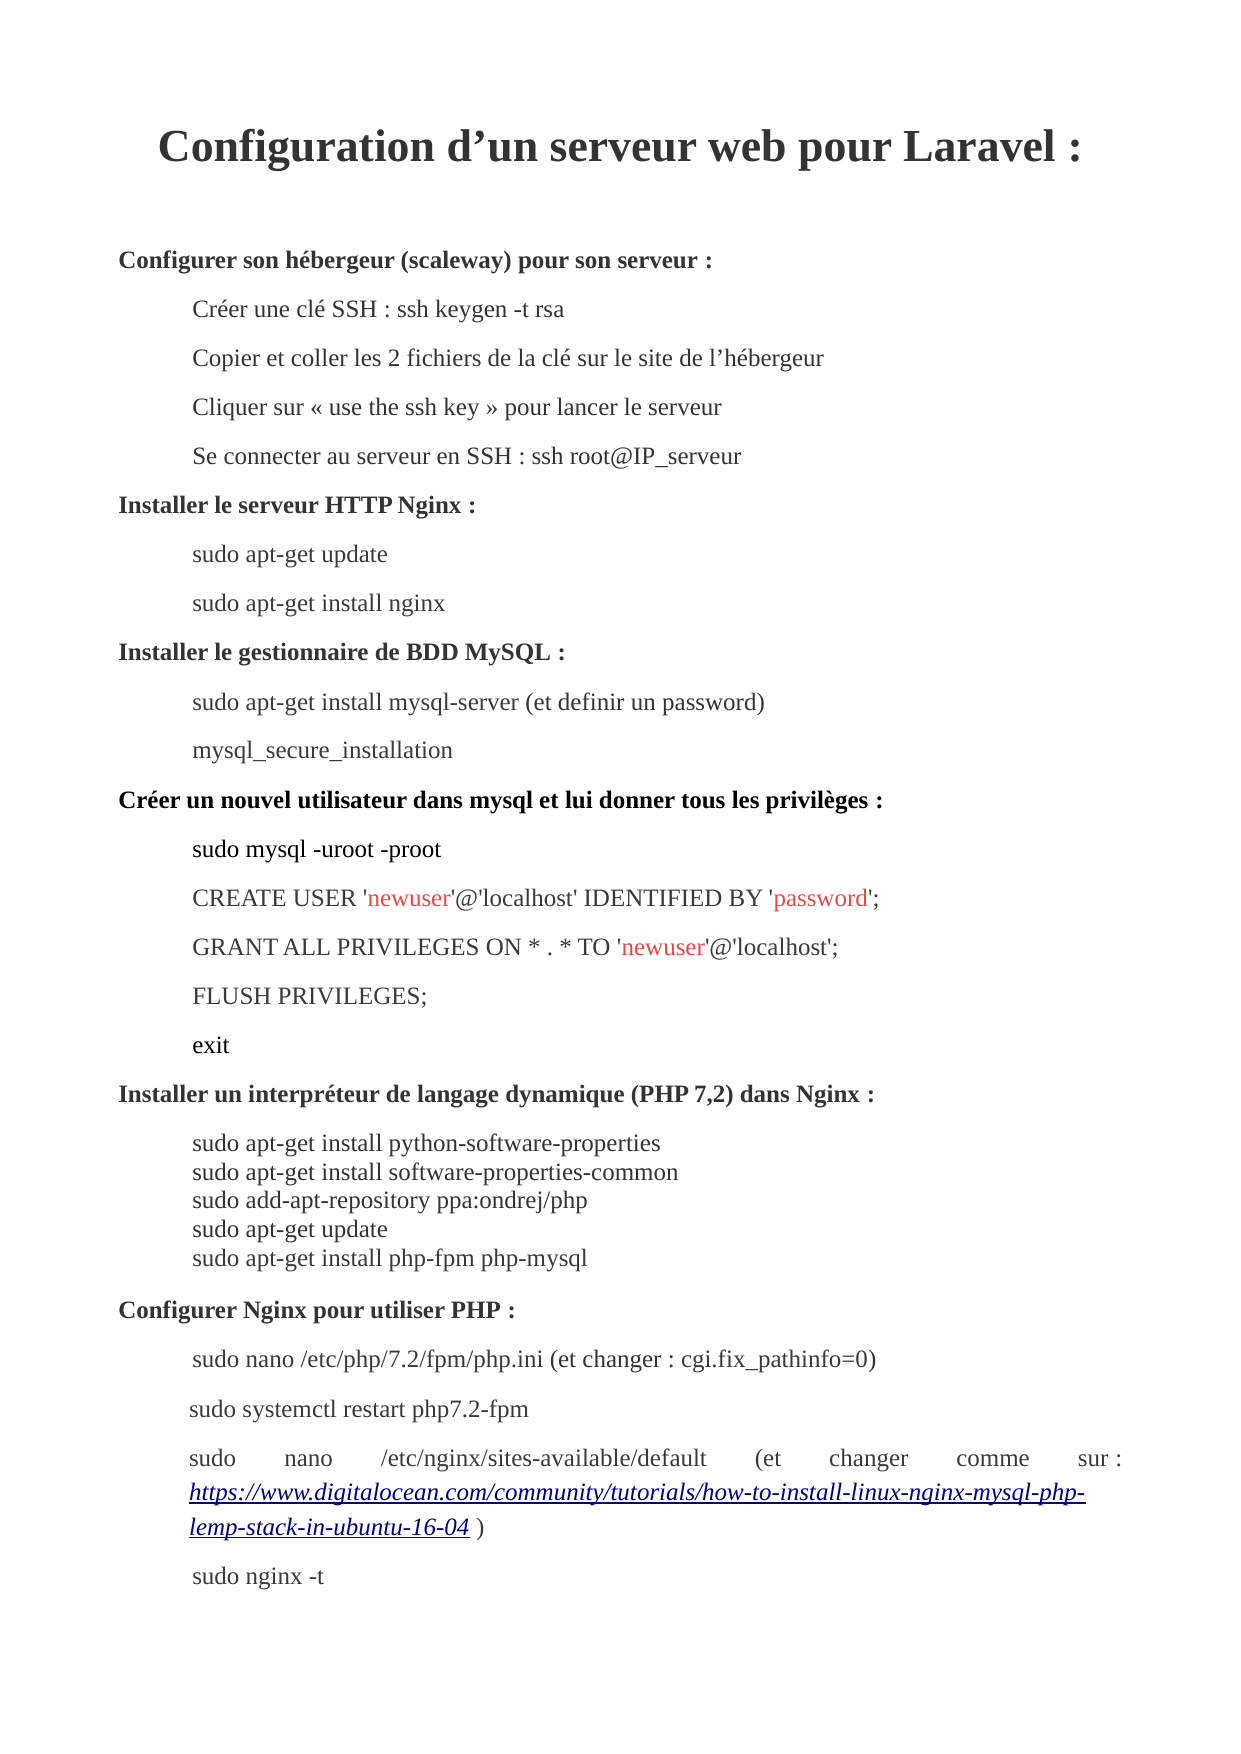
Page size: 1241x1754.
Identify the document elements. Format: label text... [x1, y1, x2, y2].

text Configuration d’un serveur web pour Laravel : [118, 118, 1122, 171]
text sudo apt-get update [118, 539, 1122, 568]
text Installer un interpréteur de langage dynamique (PHP 7,2) dans Nginx : [118, 1079, 1122, 1108]
text Créer un nouvel utilisateur dans mysql et lui donner tous les privilèges : [118, 785, 1122, 813]
text sudo apt-get install nginx [118, 588, 1122, 617]
text Cliquer sur « use the ssh key » pour lancer le serveur [118, 392, 1122, 421]
text sudo mysql -uroot -proot [118, 834, 1122, 862]
text sudo apt-get install python-software-properties [118, 1128, 1122, 1157]
text sudo nano /etc/php/7.2/fpm/php.ini (et changer : cgi.fix_pathinfo=0) [118, 1344, 1122, 1373]
text sudo apt-get update [118, 1214, 1122, 1243]
text Configurer son hébergeur (scaleway) pour son serveur : [118, 245, 1122, 274]
text Installer le gestionnaire de BDD MySQL : [118, 637, 1122, 666]
text sudo systemctl restart php7.2-fpm [189, 1394, 1122, 1422]
text Créer une clé SSH : ssh keygen -t rsa [118, 294, 1122, 323]
text sudo nano /etc/nginx/sites-available/default (et changer comme sur : https://www.digitalocean.com/community/tutorials/how-to-install-linux-nginx-mysql-php-lemp-stack-in-ubuntu-16-04 ) [189, 1443, 1122, 1540]
text Se connecter au serveur en SSH : ssh root@IP_serveur [118, 441, 1122, 470]
text FLUSH PRIVILEGES; [118, 981, 1122, 1010]
text sudo add-apt-repository ppa:ondrej/php [118, 1186, 1122, 1214]
text GRANT ALL PRIVILEGES ON * . * TO 'newuser'@'localhost'; [118, 932, 1122, 961]
text Installer le serveur HTTP Nginx : [118, 490, 1122, 519]
text sudo apt-get install software-properties-common [118, 1157, 1122, 1186]
text Configurer Nginx pour utiliser PHP : [118, 1296, 1122, 1324]
text sudo apt-get install php-fpm php-mysql [118, 1243, 1122, 1272]
text sudo apt-get install mysql-server (et definir un password) [118, 687, 1122, 715]
text sudo nginx -t [118, 1561, 1122, 1589]
text CREATE USER 'newuser'@'localhost' IDENTIFIED BY 'password'; [118, 883, 1122, 912]
text Copier et coller les 2 fichiers de la clé sur le site de l’hébergeur [118, 343, 1122, 372]
text exit [118, 1030, 1122, 1059]
text mysql_secure_installation [118, 736, 1122, 764]
